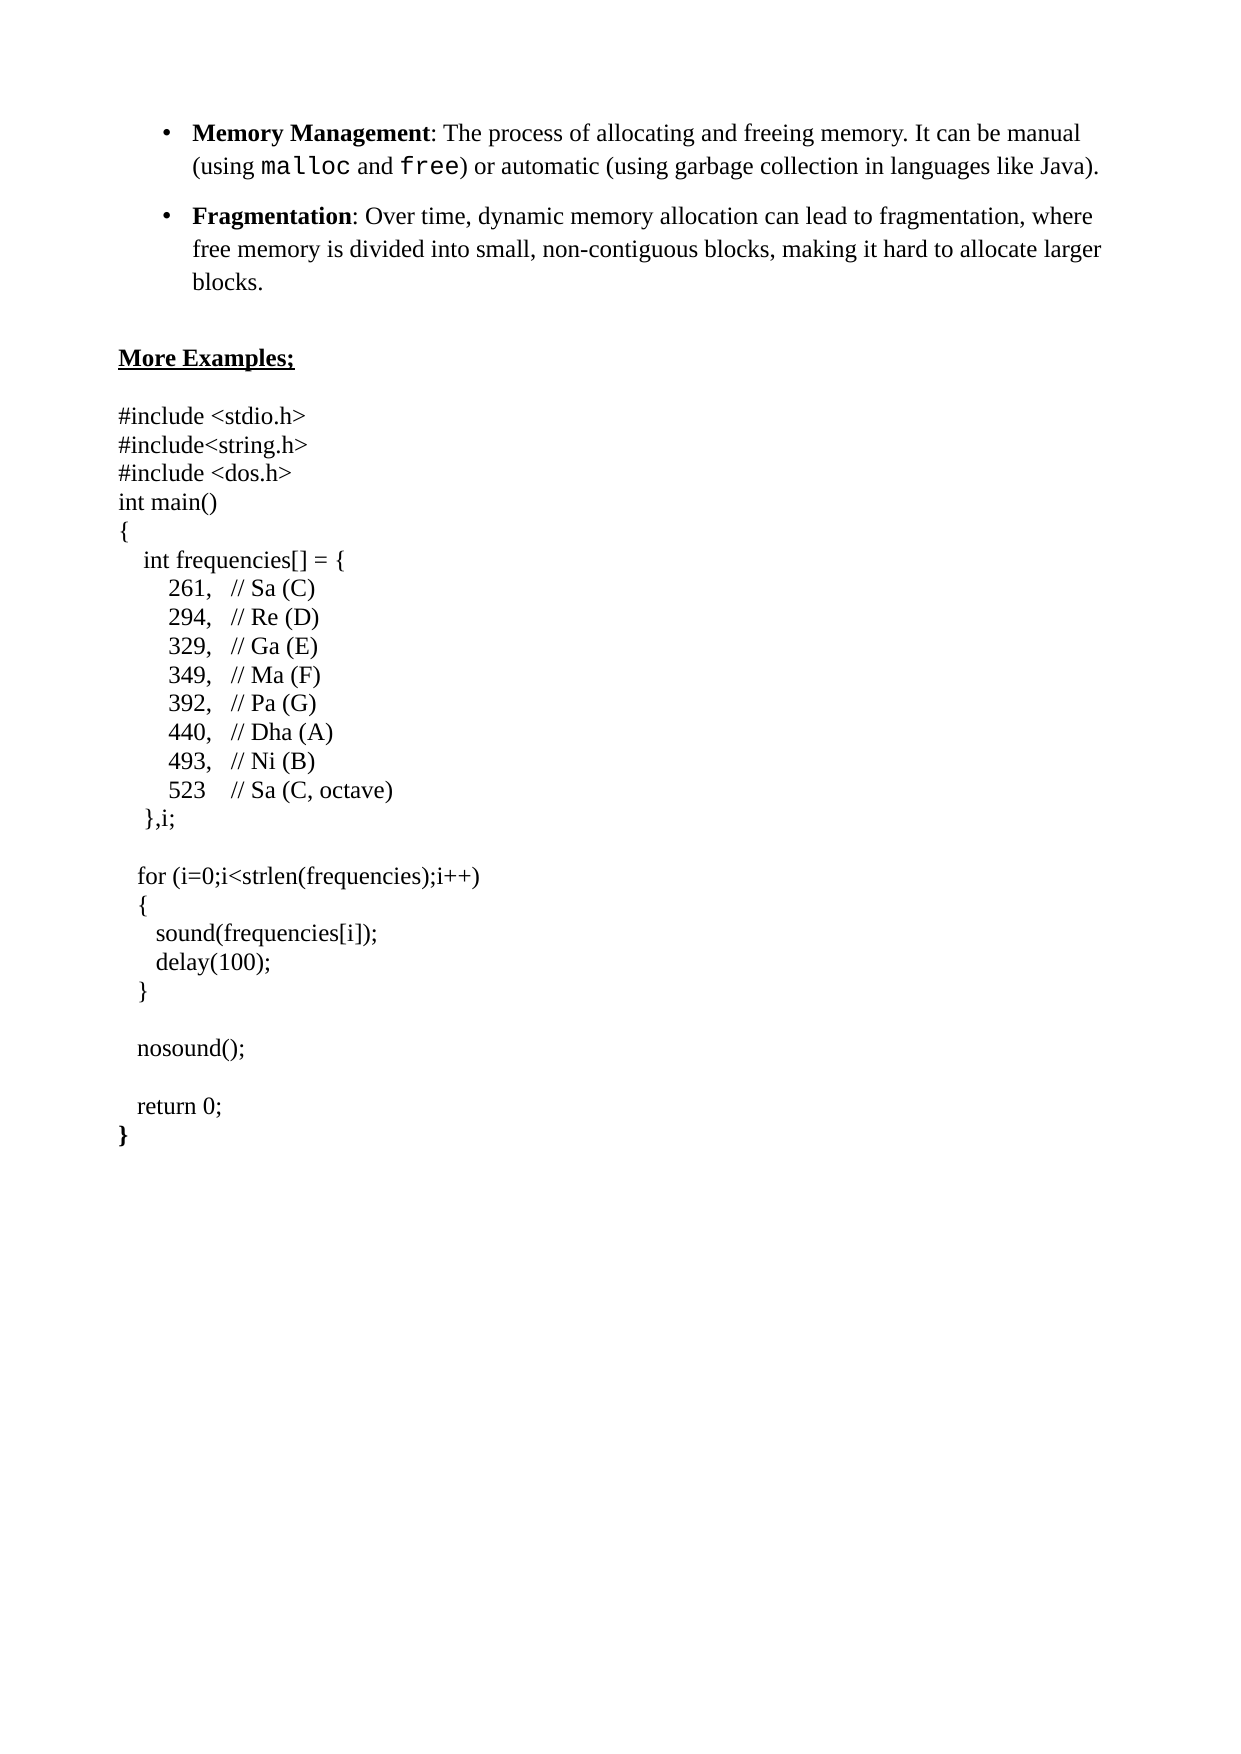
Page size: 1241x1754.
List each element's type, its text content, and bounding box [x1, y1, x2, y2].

text delay(100); [118, 947, 1122, 976]
text 294, // Re (D) [118, 602, 1122, 631]
text nosound(); [118, 1033, 1122, 1062]
text 493, // Ni (B) [118, 746, 1122, 775]
list Fragmentation: Over time, dynamic memory allocation can lead to fragmentation, where free memory is divided into small, non-contiguous blocks, making it hard to allocate larger blocks. [162, 201, 1122, 296]
text 440, // Dha (A) [118, 717, 1122, 746]
text More Examples; [118, 315, 1122, 372]
text 523 // Sa (C, octave) [118, 775, 1122, 803]
text #include<string.h> [118, 430, 1122, 458]
text for (i=0;i<strlen(frequencies);i++) [118, 861, 1122, 890]
text },i; [118, 803, 1122, 832]
text } [118, 1120, 1122, 1148]
text } [118, 976, 1122, 1005]
text #include <dos.h> [118, 458, 1122, 487]
text 392, // Pa (G) [118, 688, 1122, 717]
text sound(frequencies[i]); [118, 918, 1122, 947]
text return 0; [118, 1091, 1122, 1120]
text { [118, 890, 1122, 918]
list Memory Management: The process of allocating and freeing memory. It can be manual (using malloc and free) or automatic (using garbage collection in languages like Java). [162, 118, 1122, 182]
text 261, // Sa (C) [118, 573, 1122, 602]
text { [118, 516, 1122, 545]
text 349, // Ma (F) [118, 660, 1122, 688]
text int main() [118, 487, 1122, 516]
text int frequencies[] = { [118, 545, 1122, 573]
text 329, // Ga (E) [118, 631, 1122, 660]
text #include <stdio.h> [118, 401, 1122, 430]
